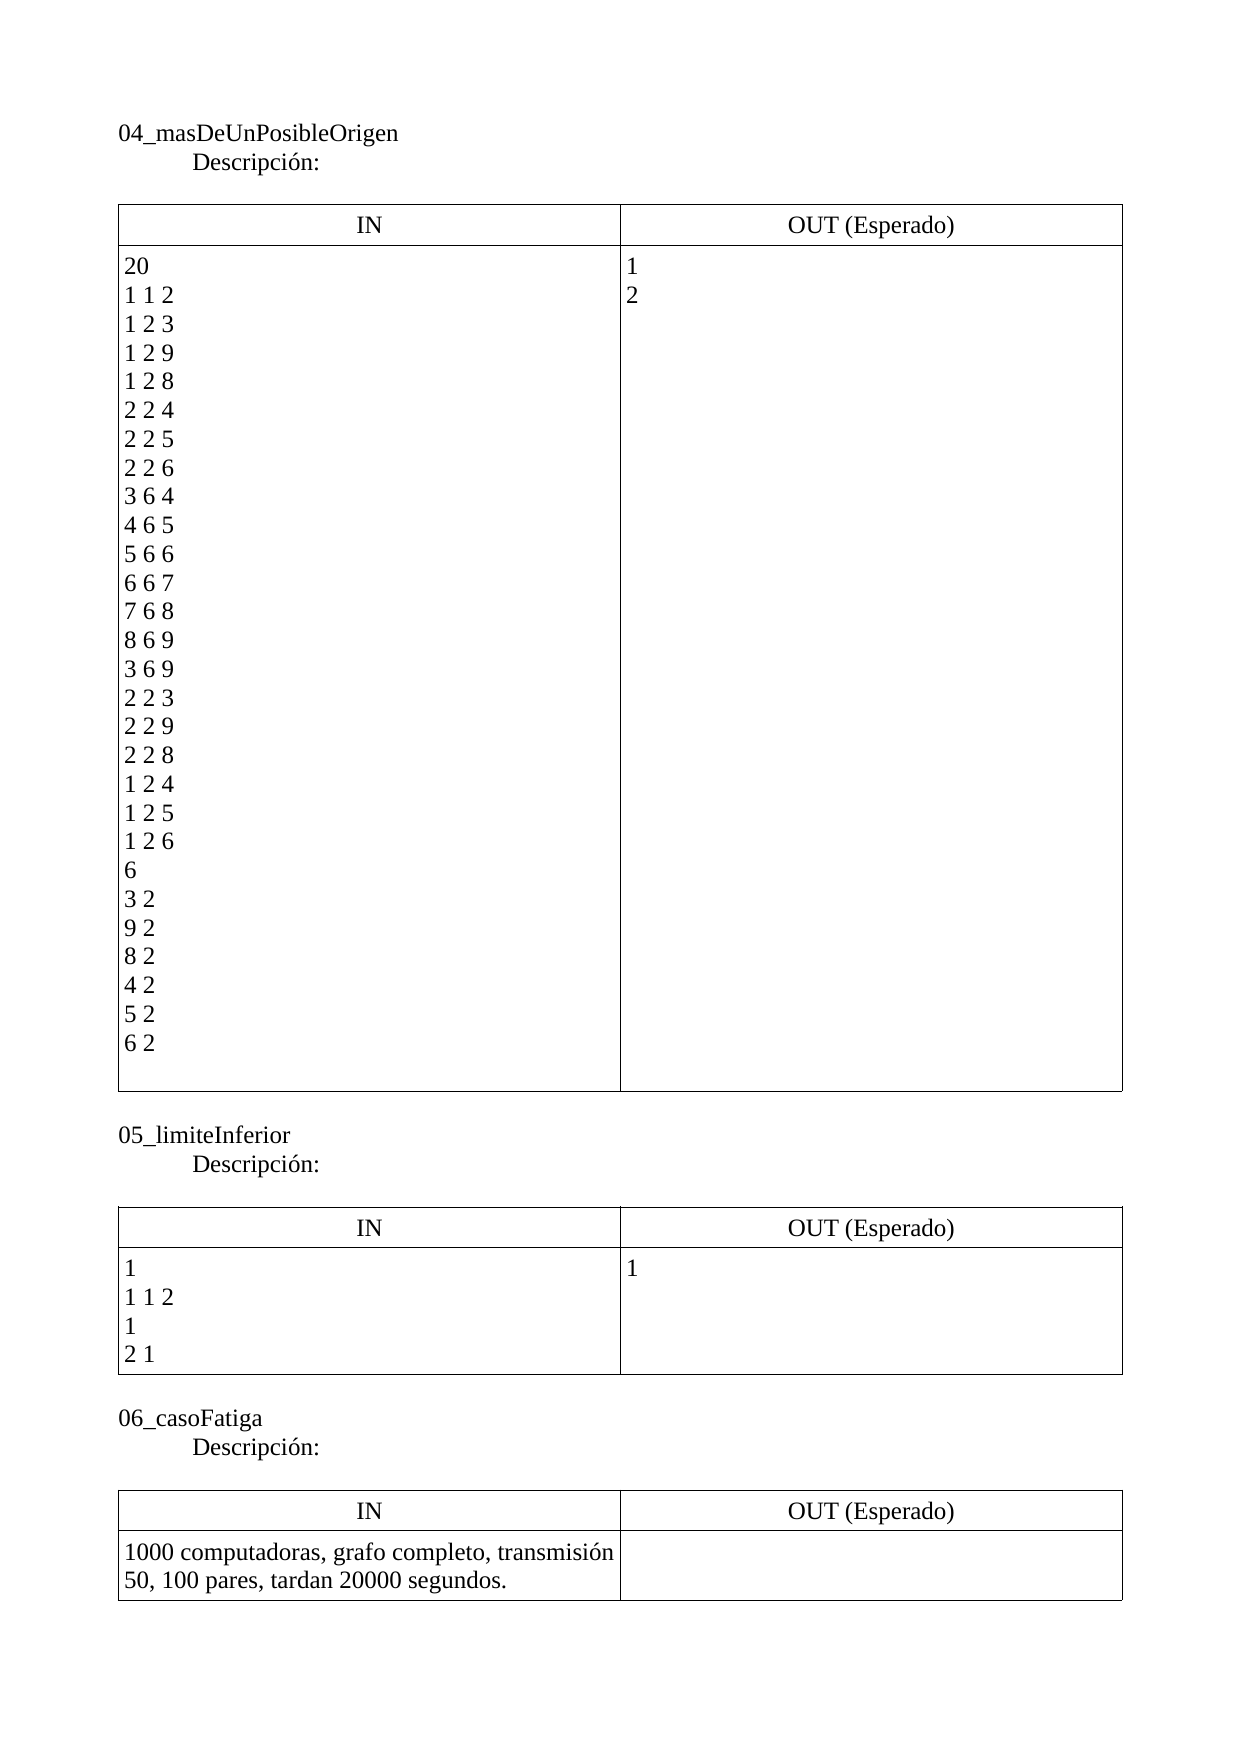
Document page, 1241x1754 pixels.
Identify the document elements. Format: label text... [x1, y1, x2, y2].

text 04_masDeUnPosibleOrigen [118, 118, 1122, 147]
table_cell 20 1 1 2 1 2 3 1 2 9 1 2 8 2 2 4 2 2 5 2 2 6 3 6 4 4 6 5 5 6 6 6 6 7 7 6 8 8 6 9 3 6 9 2 2 3 2 2 9 2 2 8 1 2 4 1 2 5 1 2 6 6 3 2 9 2 8 2 4 2 5 2 6 2 [119, 246, 620, 1091]
table_header OUT (Esperado) [621, 1208, 1122, 1247]
text Descripción: [118, 147, 1122, 176]
table_header IN [119, 1208, 620, 1247]
table_cell [621, 1531, 1122, 1600]
text 06_casoFatiga [118, 1403, 1122, 1432]
table_header IN [119, 1491, 620, 1530]
table_header OUT (Esperado) [621, 1491, 1122, 1530]
table_cell 1 2 [621, 246, 1122, 1091]
text 05_limiteInferior [118, 1120, 1122, 1149]
text Descripción: [118, 1149, 1122, 1178]
table_cell 1 1 1 2 1 2 1 [119, 1248, 620, 1374]
table_cell 1000 computadoras, grafo completo, transmisión 50, 100 pares, tardan 20000 segundos. [119, 1531, 620, 1600]
table_header OUT (Esperado) [621, 205, 1122, 245]
text Descripción: [118, 1432, 1122, 1461]
table_header IN [119, 205, 620, 245]
table_cell 1 [621, 1248, 1122, 1374]
